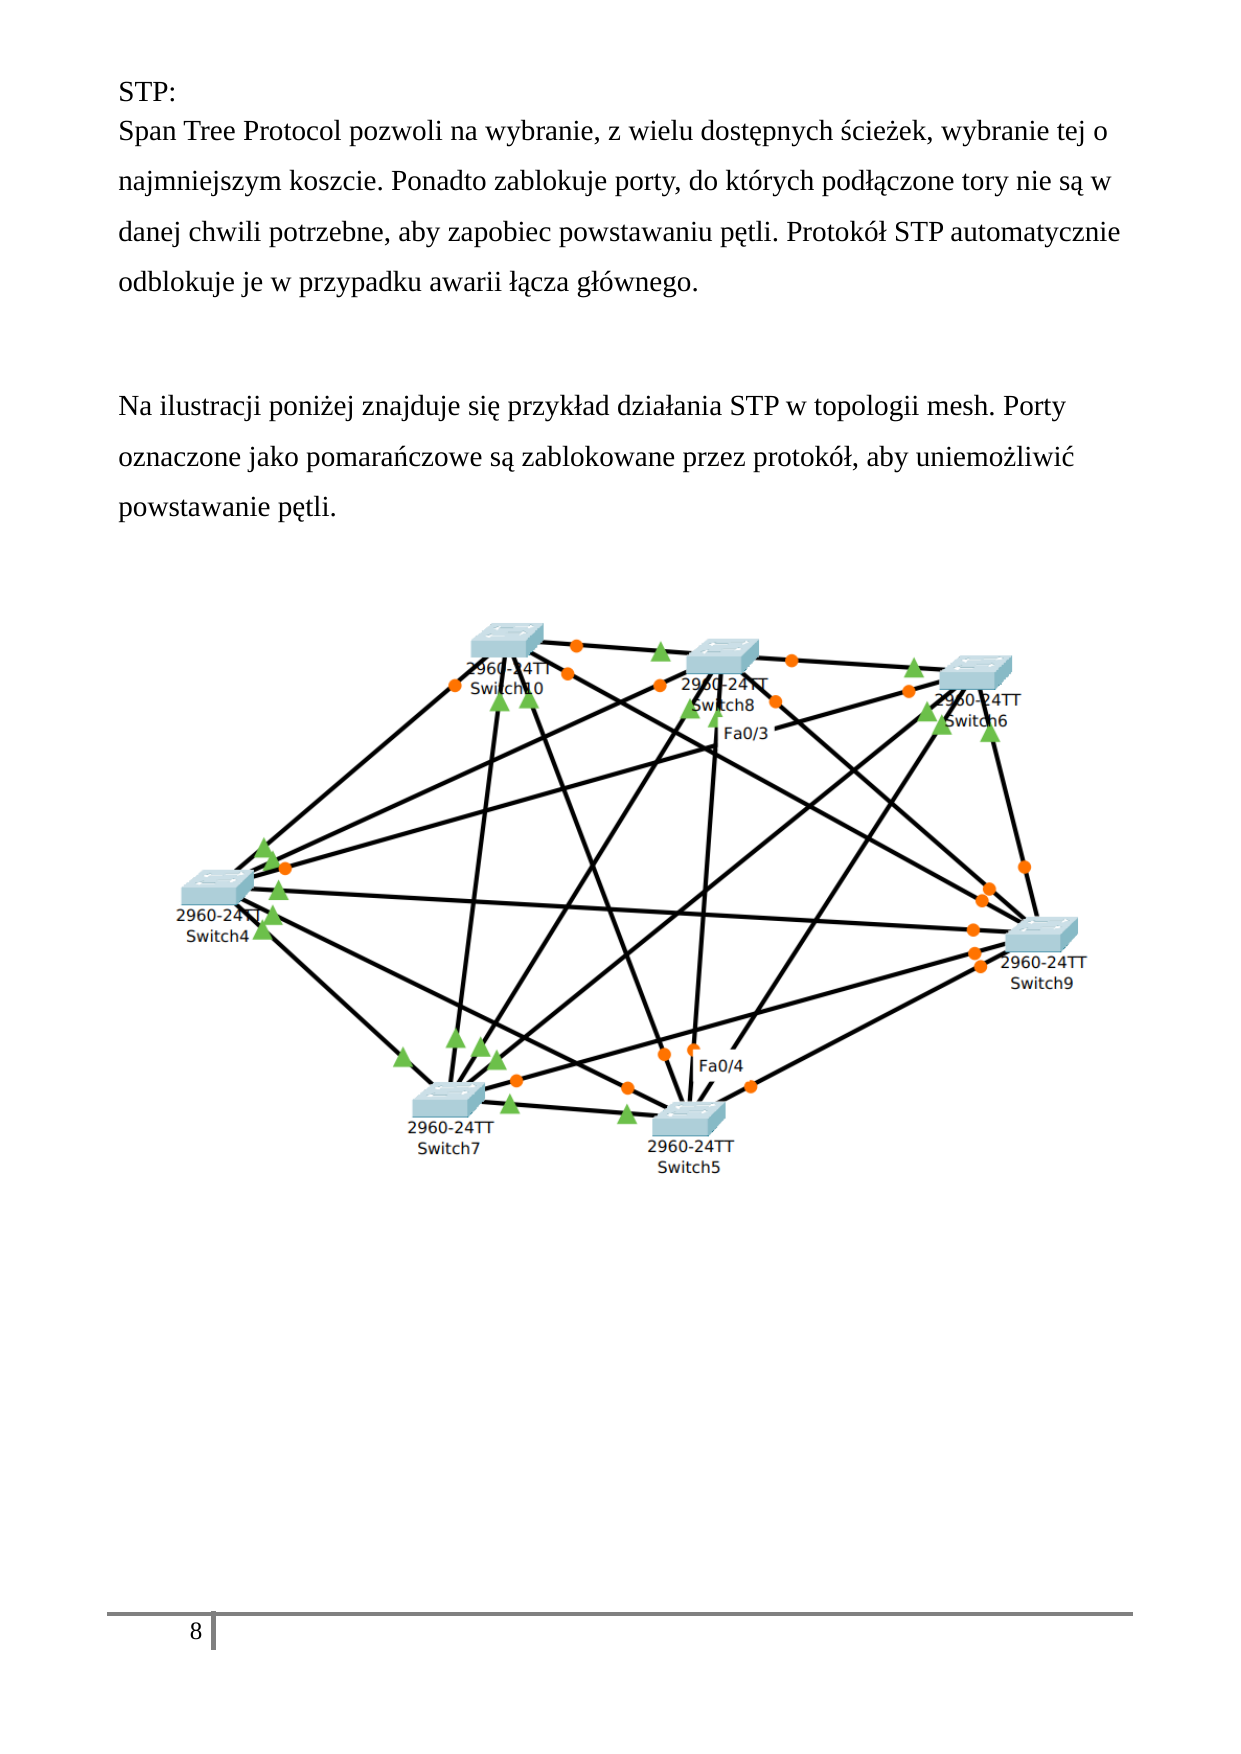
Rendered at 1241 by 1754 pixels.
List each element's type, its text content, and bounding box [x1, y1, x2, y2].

text Span Tree Protocol pozwoli na wybranie, z wielu dostępnych ścieżek, wybranie tej o najmniejszym koszcie. Ponadto zablokuje porty, do których podłączone tory nie są w danej chwili potrzebne, aby zapobiec powstawaniu pętli. Protokół STP automatycznie odblokuje je w przypadku awarii łącza głównego. [118, 113, 1122, 298]
picture [118, 577, 1122, 1233]
text STP: [118, 74, 1122, 107]
text Na ilustracji poniżej znajduje się przykład działania STP w topologii mesh. Porty oznaczone jako pomarańczowe są zablokowane przez protokół, aby uniemożliwić powstawanie pętli. [118, 388, 1122, 523]
text Rysunek 2: Źródło Packet Tracer / Własne [118, 558, 1122, 577]
